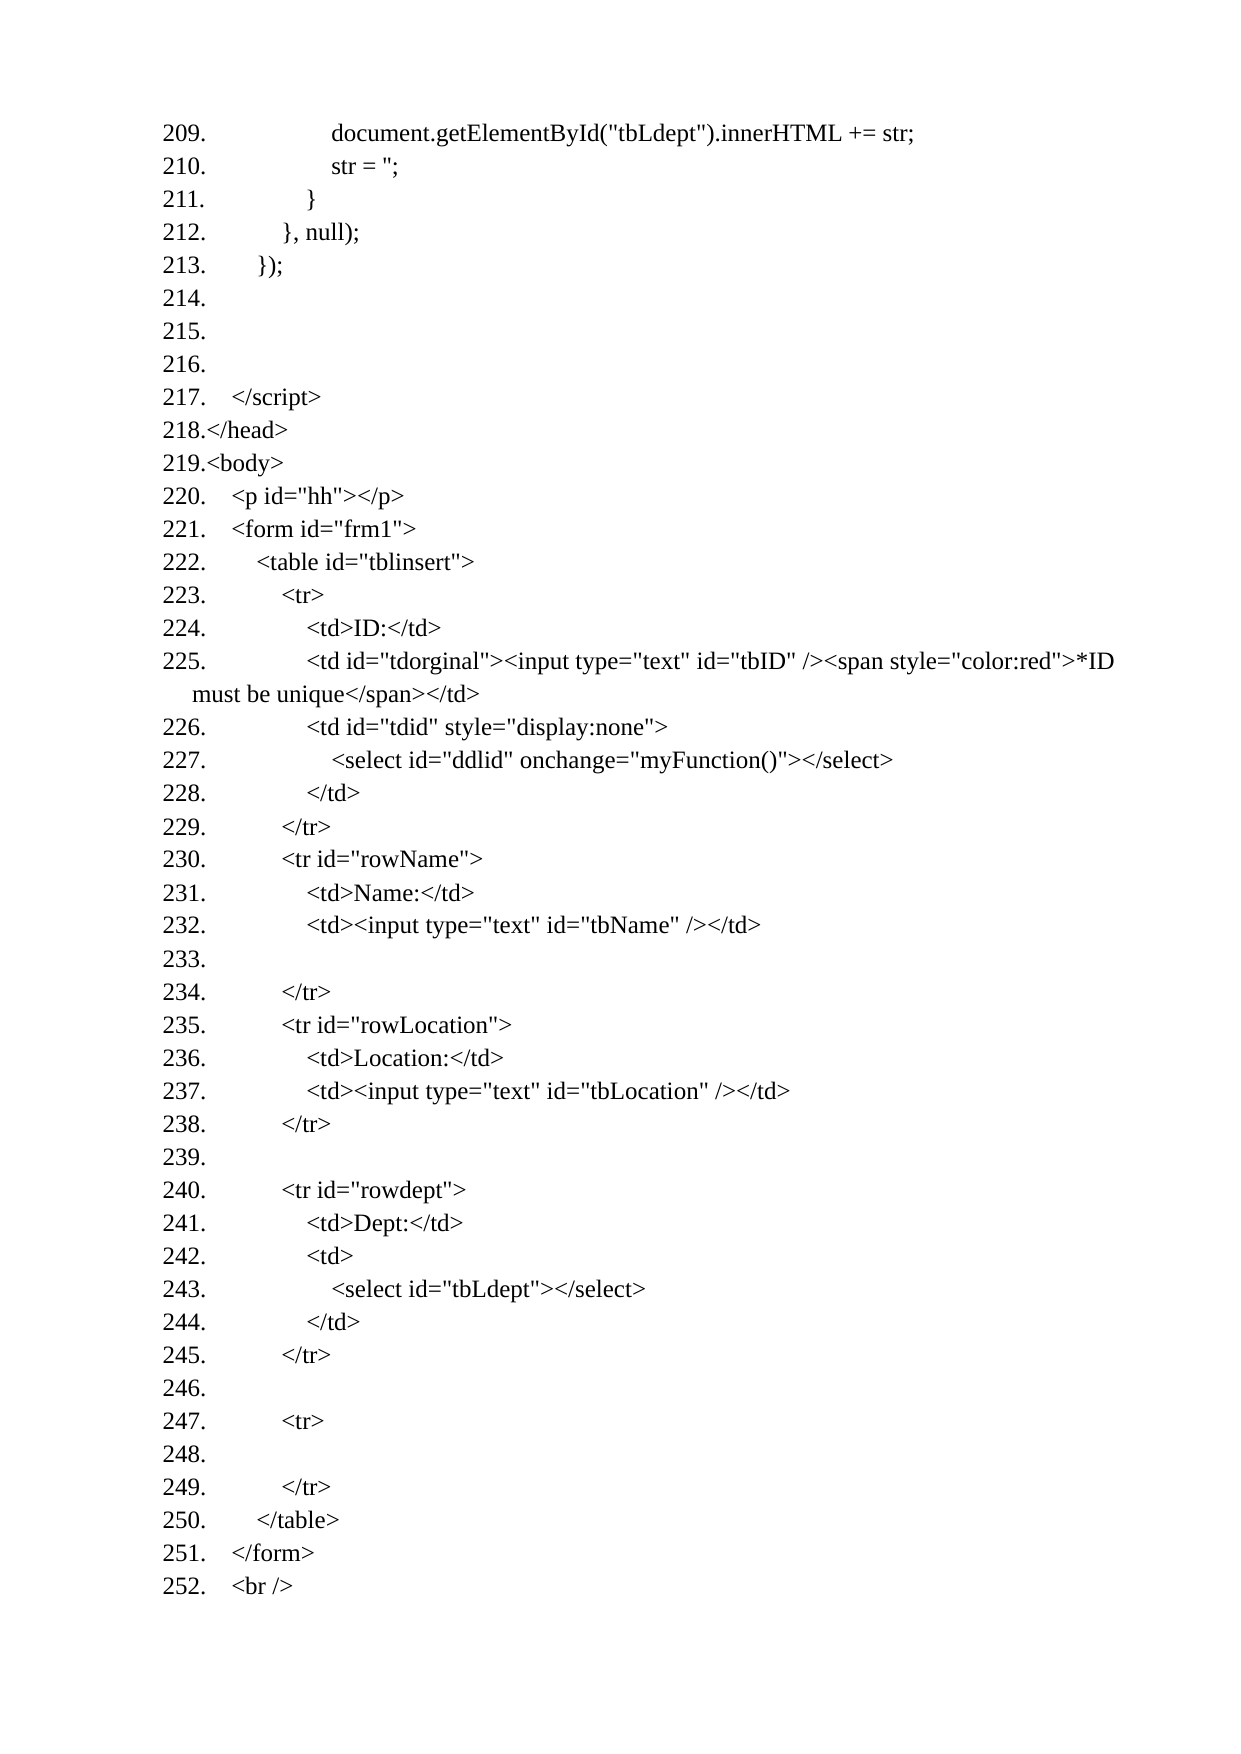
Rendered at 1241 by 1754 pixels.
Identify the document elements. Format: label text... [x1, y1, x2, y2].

list </tr> [162, 812, 1122, 840]
list <tr> [162, 580, 1122, 609]
list }, null); [162, 217, 1122, 246]
list <td>Name:</td> [162, 878, 1122, 906]
list <table id="tblinsert"> [162, 547, 1122, 576]
list </table> [162, 1505, 1122, 1534]
list <tr id="rowdept"> [162, 1175, 1122, 1203]
list <td><input type="text" id="tbName" /></td> [162, 911, 1122, 939]
list <td id="tdorginal"><input type="text" id="tbID" /><span style="color:red">*ID must be unique</span></td> [162, 646, 1122, 708]
list <tr> [162, 1406, 1122, 1435]
list <br /> [162, 1571, 1122, 1600]
list </tr> [162, 1472, 1122, 1501]
list <td><input type="text" id="tbLocation" /></td> [162, 1076, 1122, 1104]
list document.getElementById("tbLdept").innerHTML += str; [162, 118, 1122, 147]
list <td>Dept:</td> [162, 1208, 1122, 1237]
list </head> [162, 415, 1122, 444]
list <tr id="rowName"> [162, 844, 1122, 873]
list <td>ID:</td> [162, 613, 1122, 642]
list <td>Location:</td> [162, 1043, 1122, 1071]
list str = ''; [162, 151, 1122, 180]
list <select id="ddlid" onchange="myFunction()"></select> [162, 746, 1122, 774]
list </tr> [162, 1340, 1122, 1369]
list </form> [162, 1538, 1122, 1567]
list <td id="tdid" style="display:none"> [162, 712, 1122, 741]
list <tr id="rowLocation"> [162, 1010, 1122, 1038]
list </tr> [162, 1109, 1122, 1137]
list </td> [162, 1307, 1122, 1336]
list <select id="tbLdept"></select> [162, 1274, 1122, 1303]
list </tr> [162, 977, 1122, 1005]
list <body> [162, 448, 1122, 477]
list </script> [162, 382, 1122, 411]
list <p id="hh"></p> [162, 481, 1122, 510]
list <form id="frm1"> [162, 514, 1122, 543]
list </td> [162, 778, 1122, 807]
list <td> [162, 1241, 1122, 1269]
list } [162, 184, 1122, 213]
list }); [162, 250, 1122, 279]
